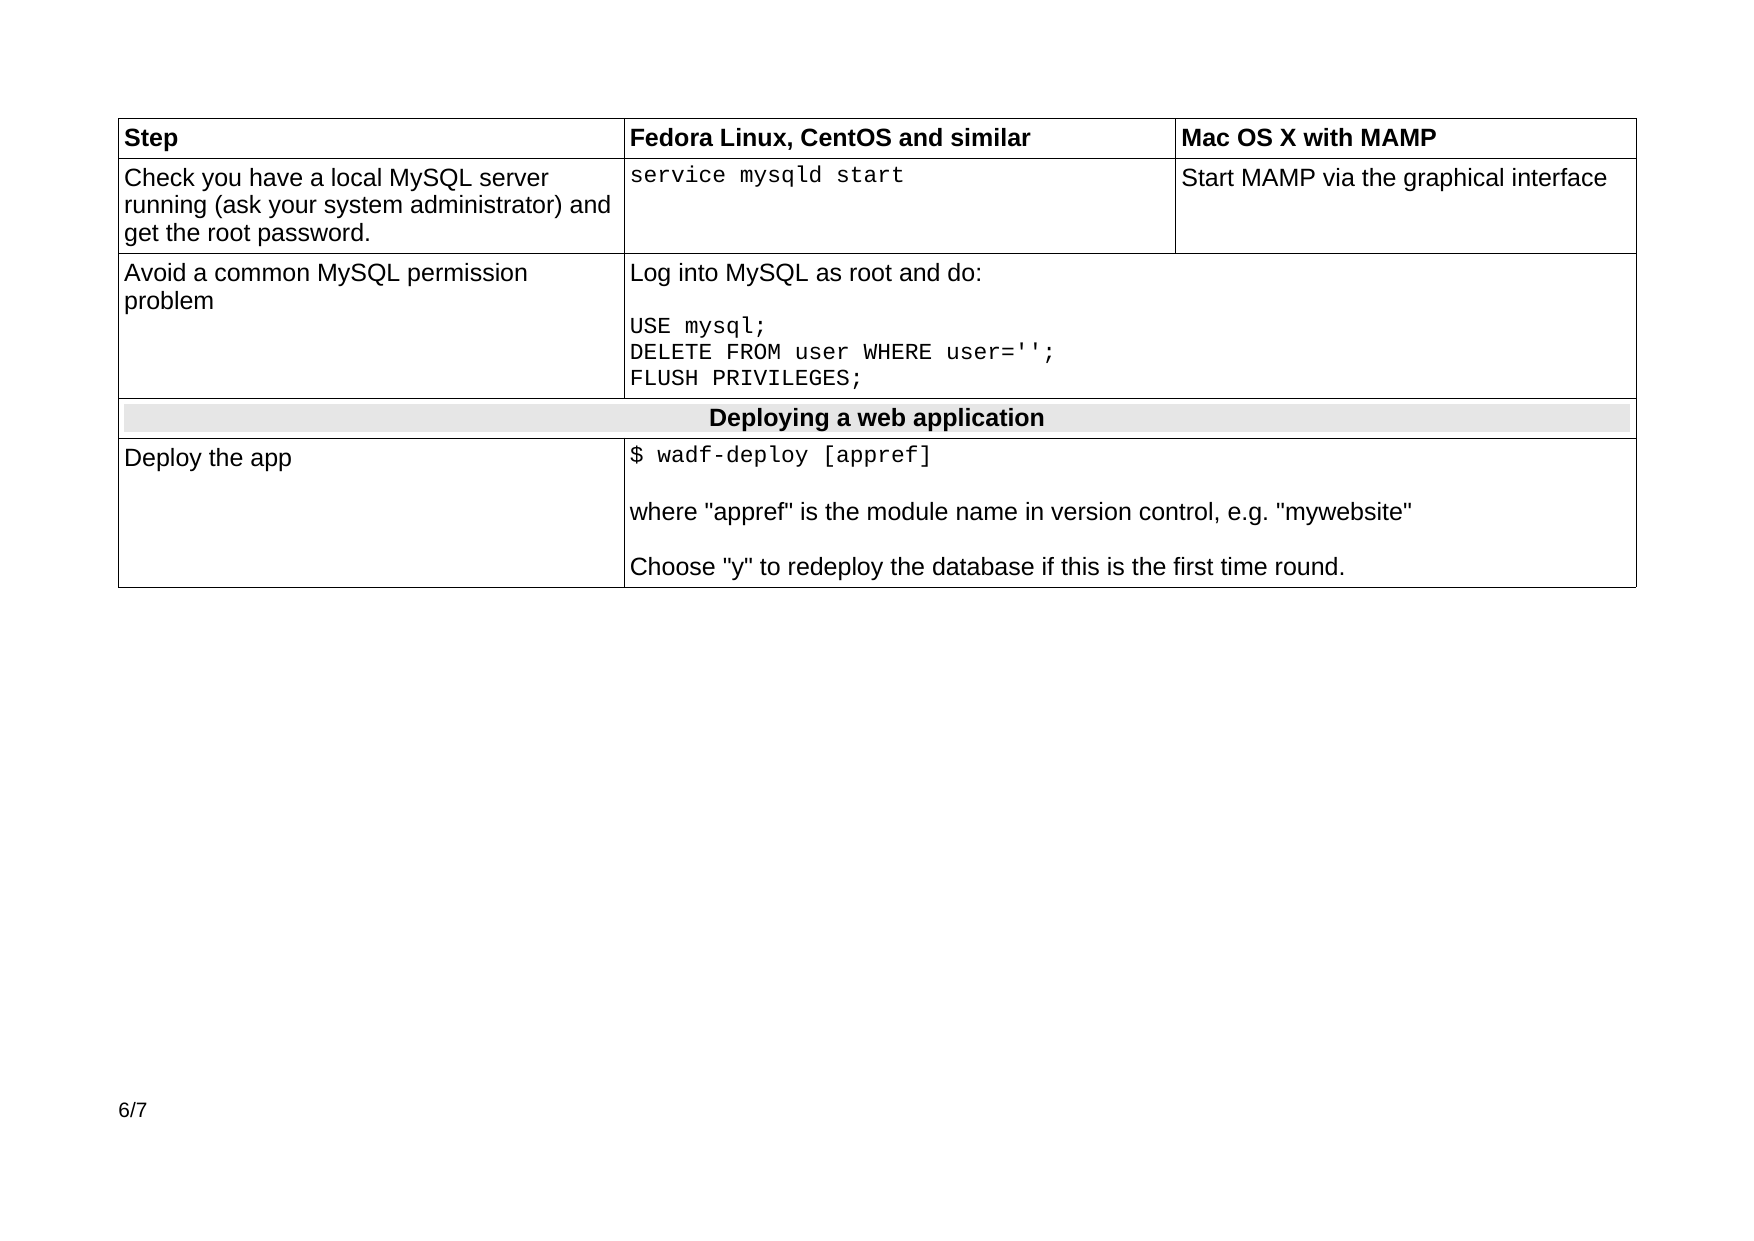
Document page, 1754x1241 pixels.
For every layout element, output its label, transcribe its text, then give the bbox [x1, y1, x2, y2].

table_cell service mysqld start [625, 159, 1175, 253]
table_cell Start MAMP via the graphical interface [1176, 159, 1636, 253]
table_header Step [119, 119, 624, 158]
table_cell Log into MySQL as root and do: USE mysql; DELETE FROM user WHERE user=''; FLUSH PRIVILEGES; [625, 254, 1636, 398]
table_header Fedora Linux, CentOS and similar [625, 119, 1175, 158]
table_cell $ wadf-deploy [appref] where "appref" is the module name in version control, e.g. "mywebsite" Choose "y" to redeploy the database if this is the first time round. [625, 439, 1636, 587]
table_cell Check you have a local MySQL server running (ask your system administrator) and get the root password. [119, 159, 624, 253]
table_cell Deploying a web application [119, 399, 1636, 438]
table_cell Avoid a common MySQL permission problem [119, 254, 624, 398]
table_cell Deploy the app [119, 439, 624, 587]
table_header Mac OS X with MAMP [1176, 119, 1636, 158]
